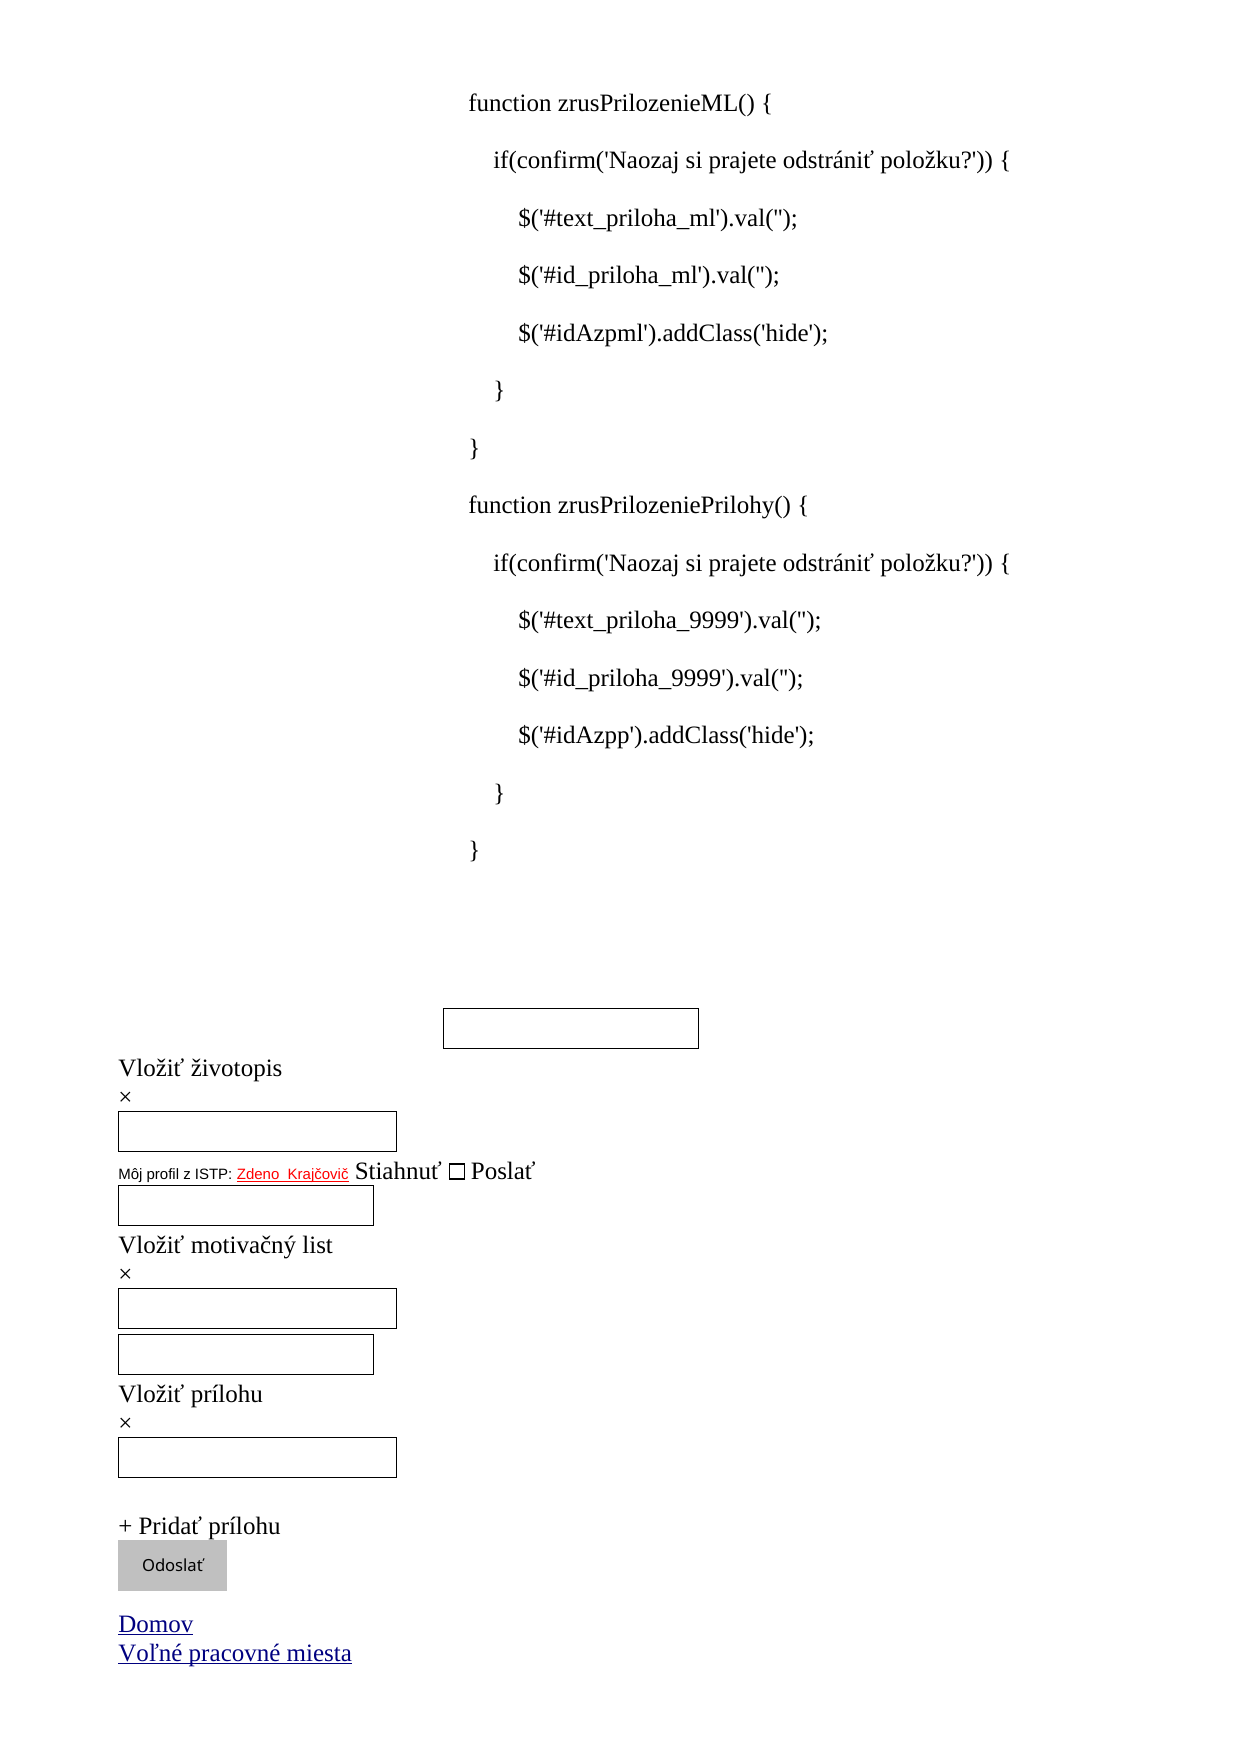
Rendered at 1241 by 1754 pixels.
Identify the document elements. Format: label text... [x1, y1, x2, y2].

text } [118, 807, 1181, 864]
text $('#text_priloha_ml').val(''); [118, 174, 1181, 232]
text × [118, 1259, 1181, 1288]
text } [118, 347, 1181, 404]
text $('#idAzpp').addClass('hide'); [118, 692, 1181, 749]
text × [118, 1408, 1181, 1437]
text $('#id_priloha_ml').val(''); [118, 232, 1181, 289]
text $('#idAzpml').addClass('hide'); [118, 289, 1181, 347]
text $('#id_priloha_9999').val(''); [118, 634, 1181, 692]
text } [118, 749, 1181, 807]
text Vložiť motivačný list [118, 1231, 1181, 1259]
text if(confirm('Naozaj si prajete odstrániť položku?')) { [118, 117, 1181, 174]
text Voľné pracovné miesta [118, 1638, 1181, 1666]
text × [118, 1082, 1181, 1111]
text Vložiť prílohu [118, 1379, 1181, 1408]
text Vložiť životopis [118, 1053, 1181, 1082]
text } [118, 404, 1181, 462]
text Môj profil z ISTP: Zdeno_Krajčovič Stiahnuť Poslať [118, 1156, 1181, 1185]
text if(confirm('Naozaj si prajete odstrániť položku?')) { [118, 519, 1181, 577]
text $('#text_priloha_9999').val(''); [118, 577, 1181, 634]
text Domov [118, 1609, 1181, 1638]
text function zrusPrilozenieML() { [118, 59, 1181, 117]
text function zrusPrilozeniePrilohy() { [118, 462, 1181, 519]
text + Pridať prílohu [118, 1511, 1181, 1540]
